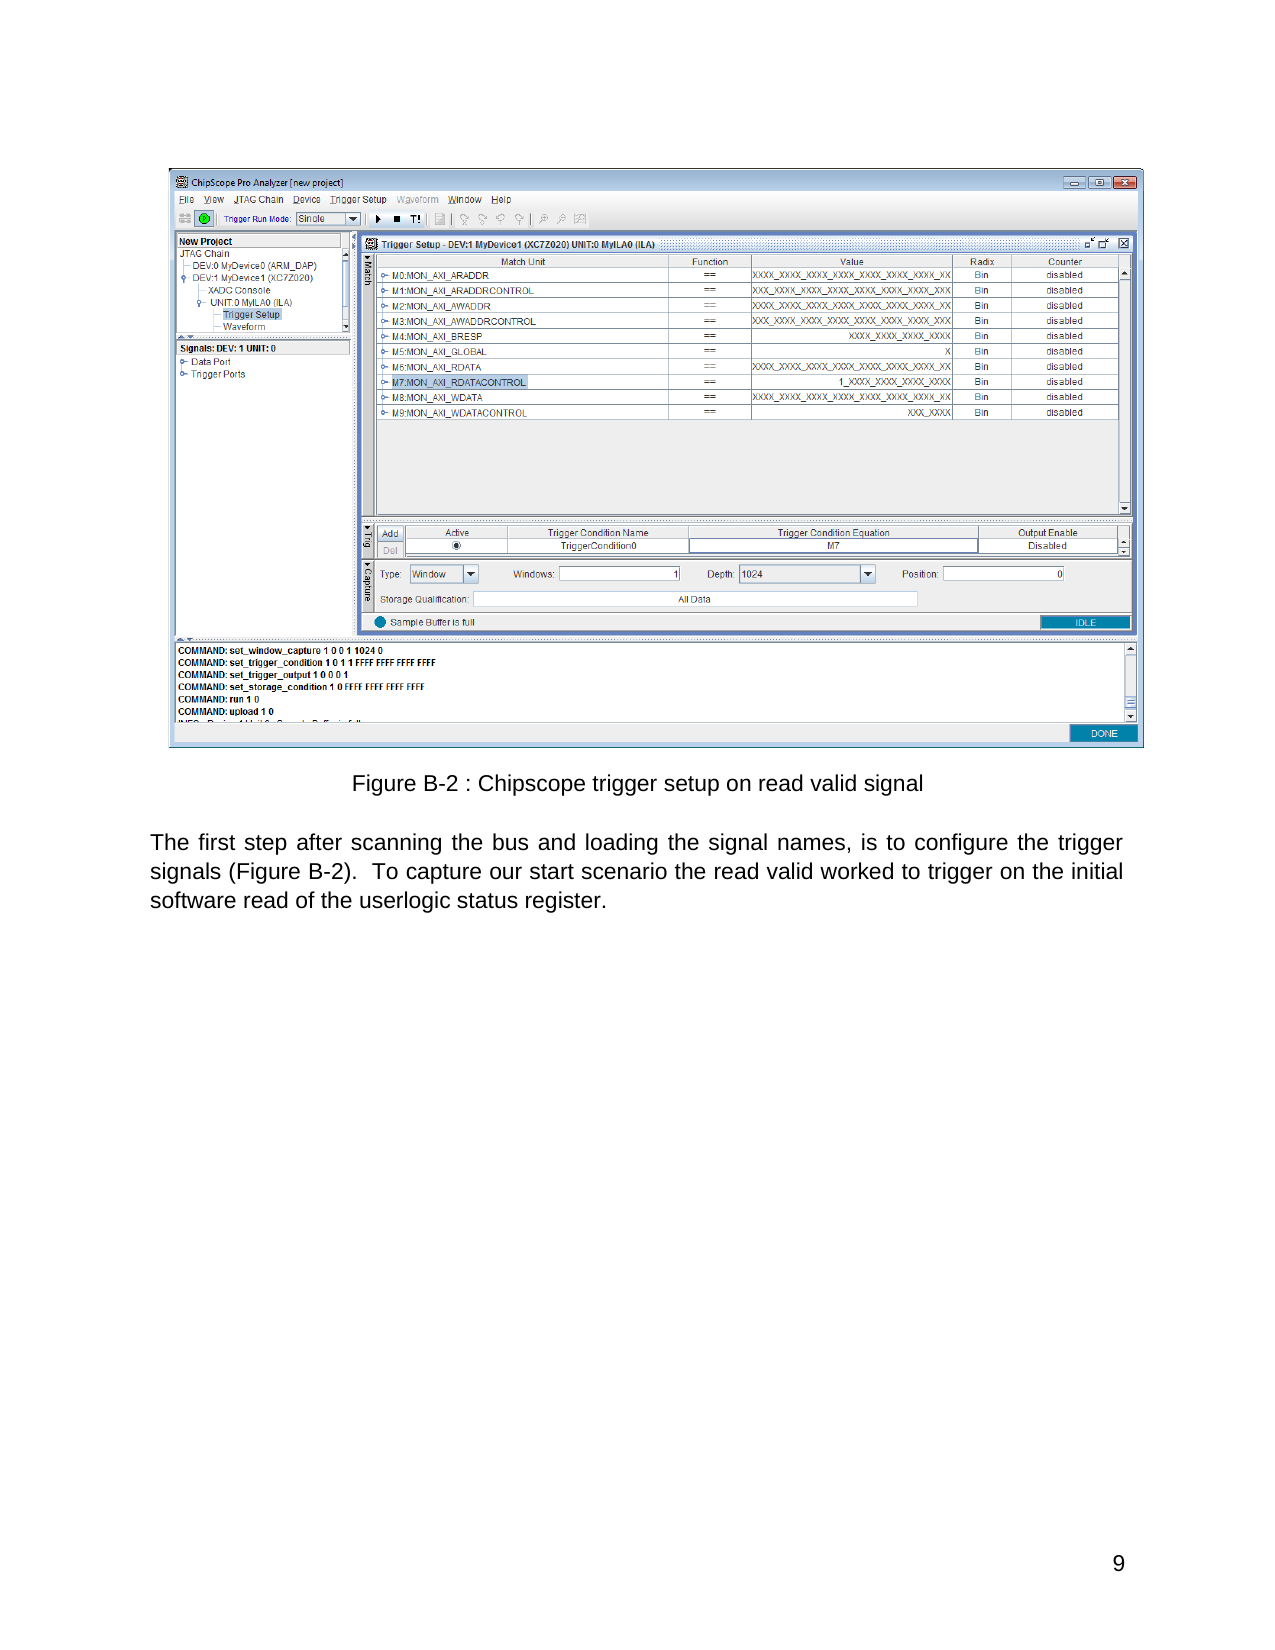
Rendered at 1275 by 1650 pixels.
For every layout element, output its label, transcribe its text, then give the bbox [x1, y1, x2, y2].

text The first step after scanning the bus and loading the signal names, is to configure the trigger signals (Figure B-2). To capture our start scenario the read valid worked to trigger on the initial software read of the userlogic status register. [150, 829, 1125, 913]
picture [168, 168, 1144, 748]
text Figure B-2 : Chipscope trigger setup on read valid signal [150, 770, 1125, 796]
